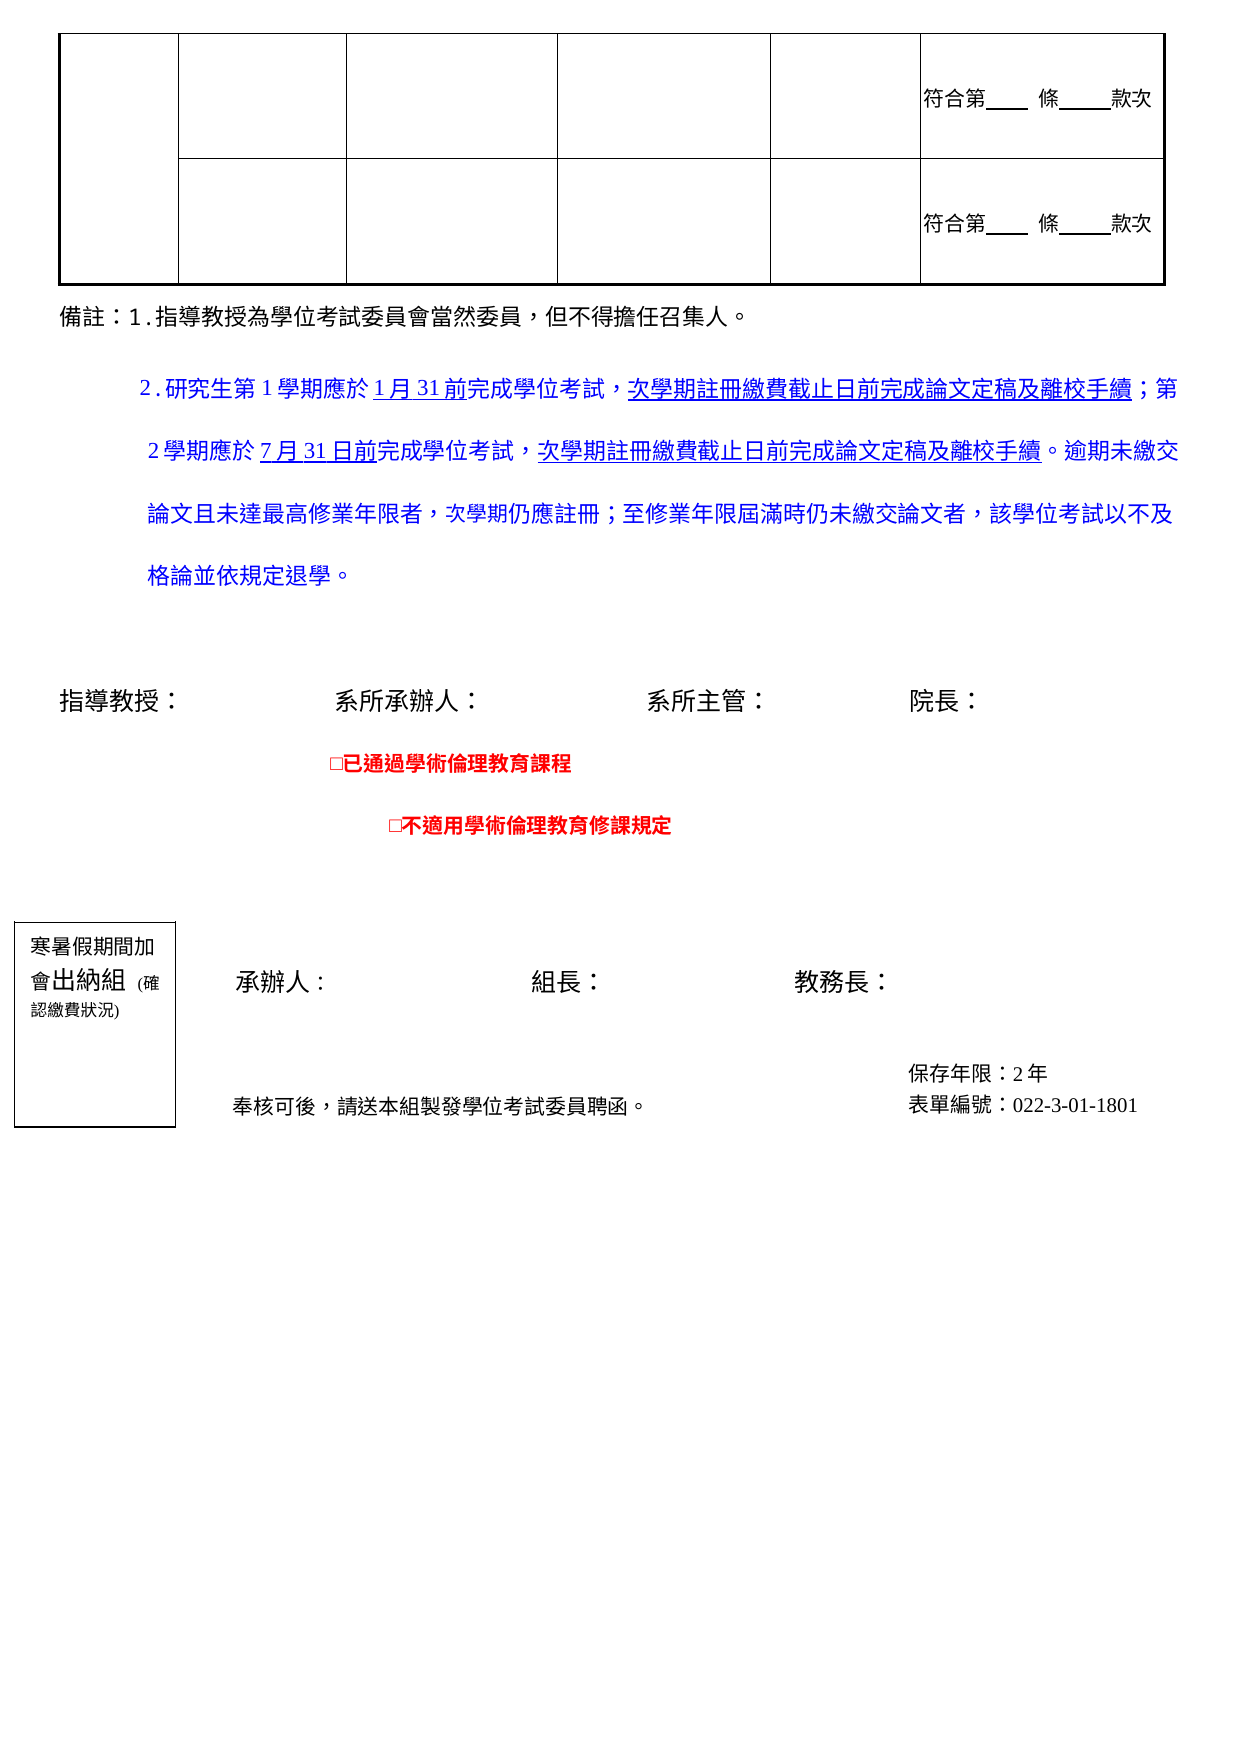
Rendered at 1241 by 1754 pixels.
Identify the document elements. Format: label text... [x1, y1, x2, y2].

table_cell [179, 34, 346, 158]
table_cell 符合第 條 款次 [921, 159, 1163, 283]
text □已通過學術倫理教育課程 [59, 721, 1181, 783]
table_cell [61, 34, 178, 283]
text 2.研究生第1學期應於1月31前完成學位考試，次學期註冊繳費截止日前完成論文定稿及離校手續；第2學期應於7月31日前完成學位考試，次學期註冊繳費截止日前完成論文定稿及離校手續。逾期未繳交論文且未達最高修業年限者，次學期仍應註冊；至修業年限屆滿時仍未繳交論文者，該學位考試以不及格論並依規定退學。 [59, 346, 1181, 596]
text □不適用學術倫理教育修課規定 [59, 783, 1181, 846]
text 承辦人： 組長： 教務長： [176, 963, 1113, 999]
text 保存年限：2年 [908, 1058, 1141, 1088]
table_cell [347, 159, 557, 283]
table_cell 符合第 條 款次 [921, 34, 1163, 158]
text 奉核可後，請送本組製發學位考試委員聘函。 [176, 1090, 893, 1120]
text 寒暑假期間加會出納組 (確認繳費狀況) [30, 931, 159, 1021]
table_cell [179, 159, 346, 283]
text 指導教授： 系所承辦人： 系所主管： 院長： [59, 658, 1181, 721]
table_cell [771, 34, 920, 158]
table_cell [558, 34, 770, 158]
table_cell [347, 34, 557, 158]
text 備註：1.指導教授為學位考試委員會當然委員，但不得擔任召集人。 [59, 305, 1181, 330]
table_cell [558, 159, 770, 283]
table_cell [771, 159, 920, 283]
text 表單編號：022-3-01-1801 [908, 1088, 1141, 1118]
